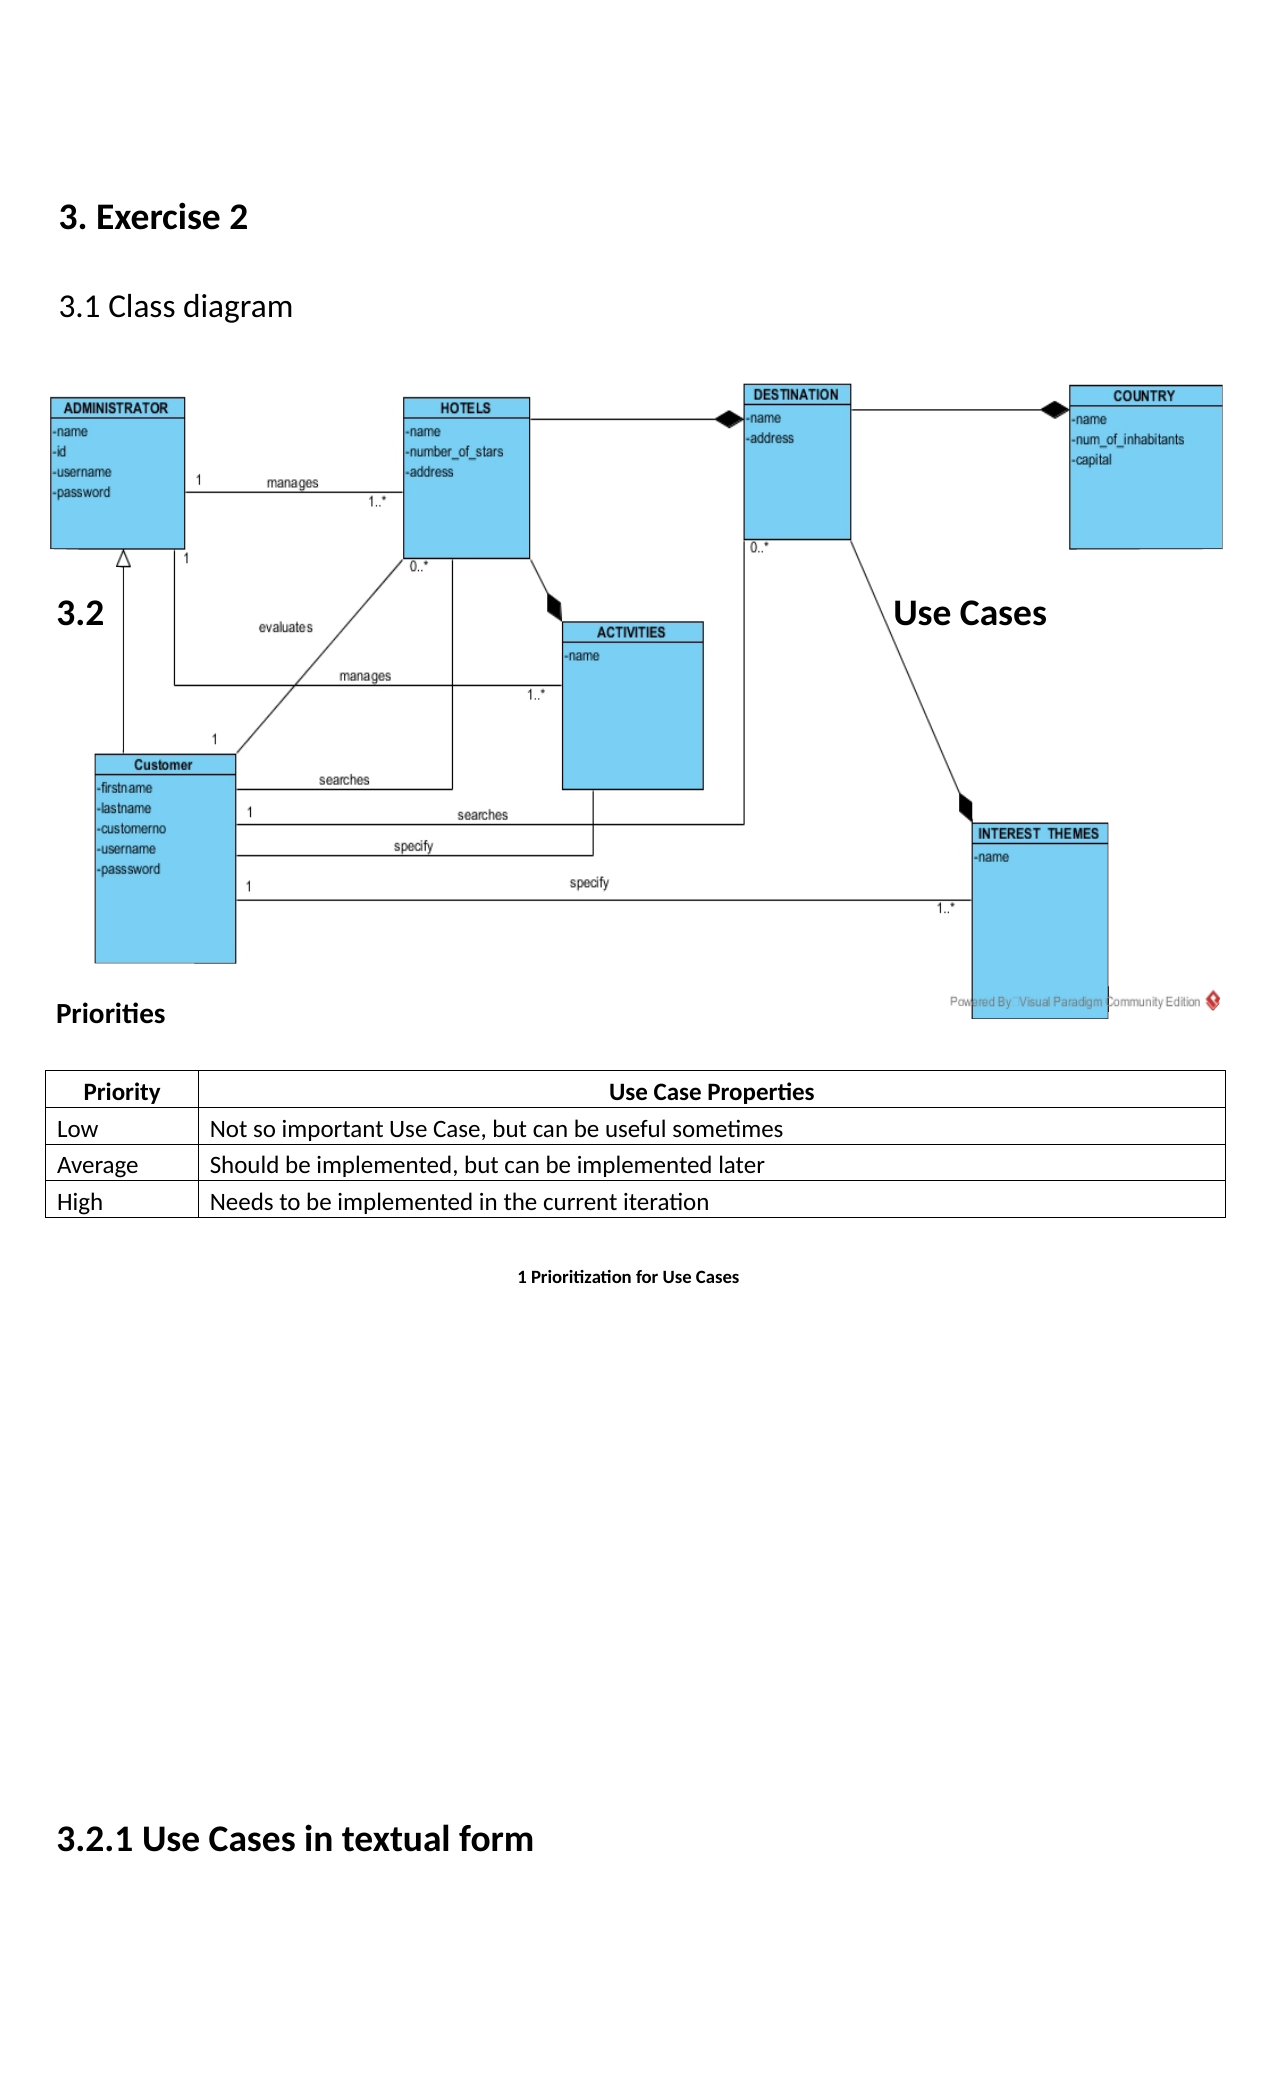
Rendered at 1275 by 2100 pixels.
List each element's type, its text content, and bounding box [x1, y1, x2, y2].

table_cell Should be implemented, but can be implemented later [199, 1145, 1225, 1180]
table_cell Low [46, 1108, 198, 1143]
table_cell Average [46, 1145, 198, 1180]
table_header Use Case Properties [199, 1071, 1225, 1107]
text 3.2.1 Use Cases in textual form [56, 1815, 1252, 1861]
table_cell High [46, 1181, 198, 1217]
subtitle Priorities [56, 672, 523, 1031]
text Use Cases [857, 494, 1252, 635]
subtitle 3.1 Class diagram [58, 286, 1252, 326]
table_cell Not so important Use Case, but can be useful sometimes [199, 1108, 1225, 1143]
text 1 Prioritization for Use Cases [56, 1265, 1200, 1288]
table_header Priority [46, 1071, 198, 1107]
subtitle 3. Exercise 2 [58, 193, 1252, 239]
table_cell Needs to be implemented in the current iteration [199, 1181, 1225, 1217]
text 3.2 [56, 550, 122, 635]
